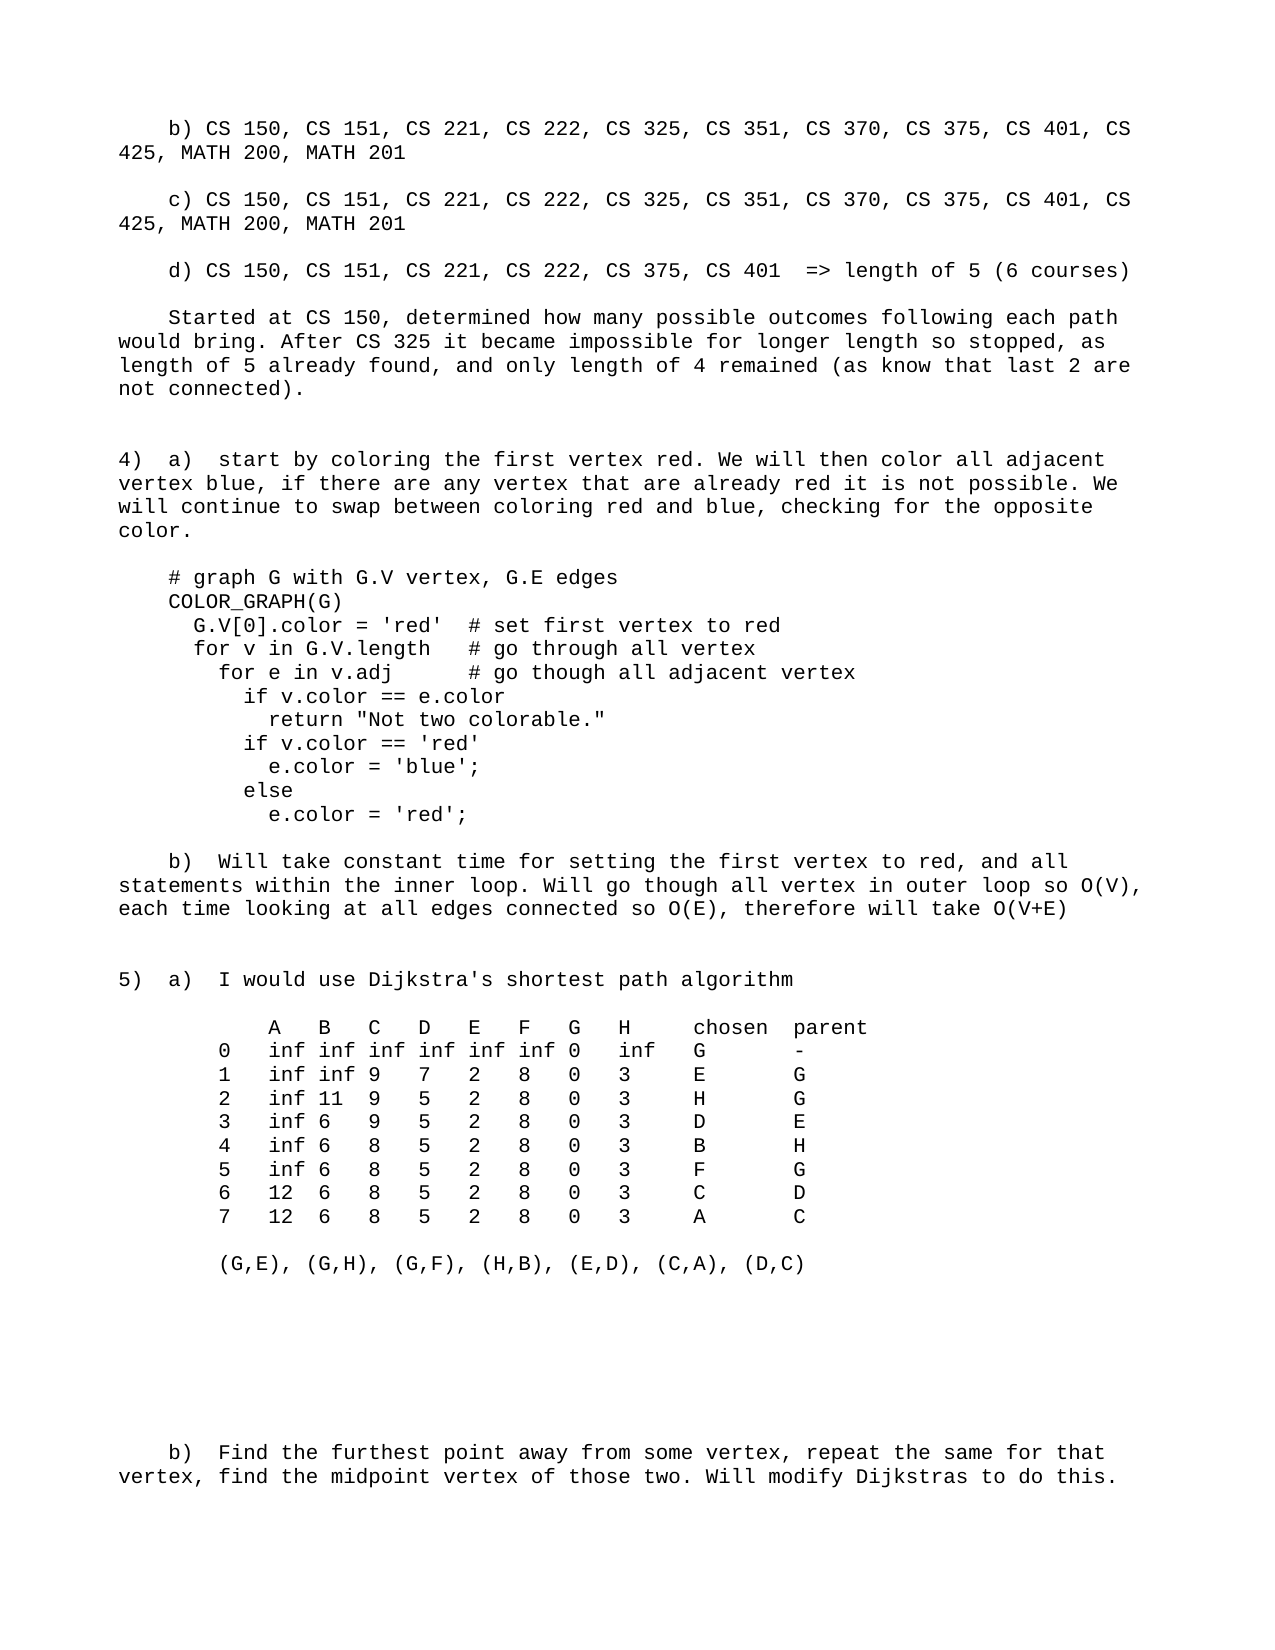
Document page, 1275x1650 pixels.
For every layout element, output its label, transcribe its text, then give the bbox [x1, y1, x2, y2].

text # graph G with G.V vertex, G.E edges [118, 567, 1157, 591]
text for e in v.adj # go though all adjacent vertex [118, 662, 1157, 686]
text (G,E), (G,H), (G,F), (H,B), (E,D), (C,A), (D,C) [118, 1253, 1157, 1277]
text 5) a) I would use Dijkstra's shortest path algorithm [118, 969, 1157, 993]
text 5 inf 6 8 5 2 8 0 3 F G [118, 1158, 1157, 1182]
text 7 12 6 8 5 2 8 0 3 A C [118, 1206, 1157, 1229]
text 4 inf 6 8 5 2 8 0 3 B H [118, 1135, 1157, 1158]
text b) CS 150, CS 151, CS 221, CS 222, CS 325, CS 351, CS 370, CS 375, CS 401, CS 425, MATH 200, MATH 201 [118, 118, 1157, 165]
text d) CS 150, CS 151, CS 221, CS 222, CS 375, CS 401 => length of 5 (6 courses) [118, 260, 1157, 284]
text c) CS 150, CS 151, CS 221, CS 222, CS 325, CS 351, CS 370, CS 375, CS 401, CS 425, MATH 200, MATH 201 [118, 189, 1157, 236]
text 3 inf 6 9 5 2 8 0 3 D E [118, 1111, 1157, 1135]
text return "Not two colorable." [118, 709, 1157, 733]
text 4) a) start by coloring the first vertex red. We will then color all adjacent vertex blue, if there are any vertex that are already red it is not possible. We will continue to swap between coloring red and blue, checking for the opposite color. [118, 449, 1157, 544]
text A B C D E F G H chosen parent [118, 1017, 1157, 1040]
text G.V[0].color = 'red' # set first vertex to red [118, 615, 1157, 638]
text e.color = 'blue'; [118, 757, 1157, 780]
text 0 inf inf inf inf inf inf 0 inf G - [118, 1040, 1157, 1064]
text e.color = 'red'; [118, 804, 1157, 827]
text 2 inf 11 9 5 2 8 0 3 H G [118, 1088, 1157, 1111]
text b) Will take constant time for setting the first vertex to red, and all statements within the inner loop. Will go though all vertex in outer loop so O(V), each time looking at all edges connected so O(E), therefore will take O(V+E) [118, 851, 1157, 922]
text for v in G.V.length # go through all vertex [118, 638, 1157, 662]
text COLOR_GRAPH(G) [118, 591, 1157, 615]
text 1 inf inf 9 7 2 8 0 3 E G [118, 1064, 1157, 1088]
text b) Find the furthest point away from some vertex, repeat the same for that vertex, find the midpoint vertex of those two. Will modify Dijkstras to do this. [118, 1442, 1157, 1489]
text if v.color == e.color [118, 686, 1157, 709]
text 6 12 6 8 5 2 8 0 3 C D [118, 1182, 1157, 1206]
text if v.color == 'red' [118, 733, 1157, 757]
text else [118, 780, 1157, 804]
text Started at CS 150, determined how many possible outcomes following each path would bring. After CS 325 it became impossible for longer length so stopped, as length of 5 already found, and only length of 4 remained (as know that last 2 are not connected). [118, 307, 1157, 402]
